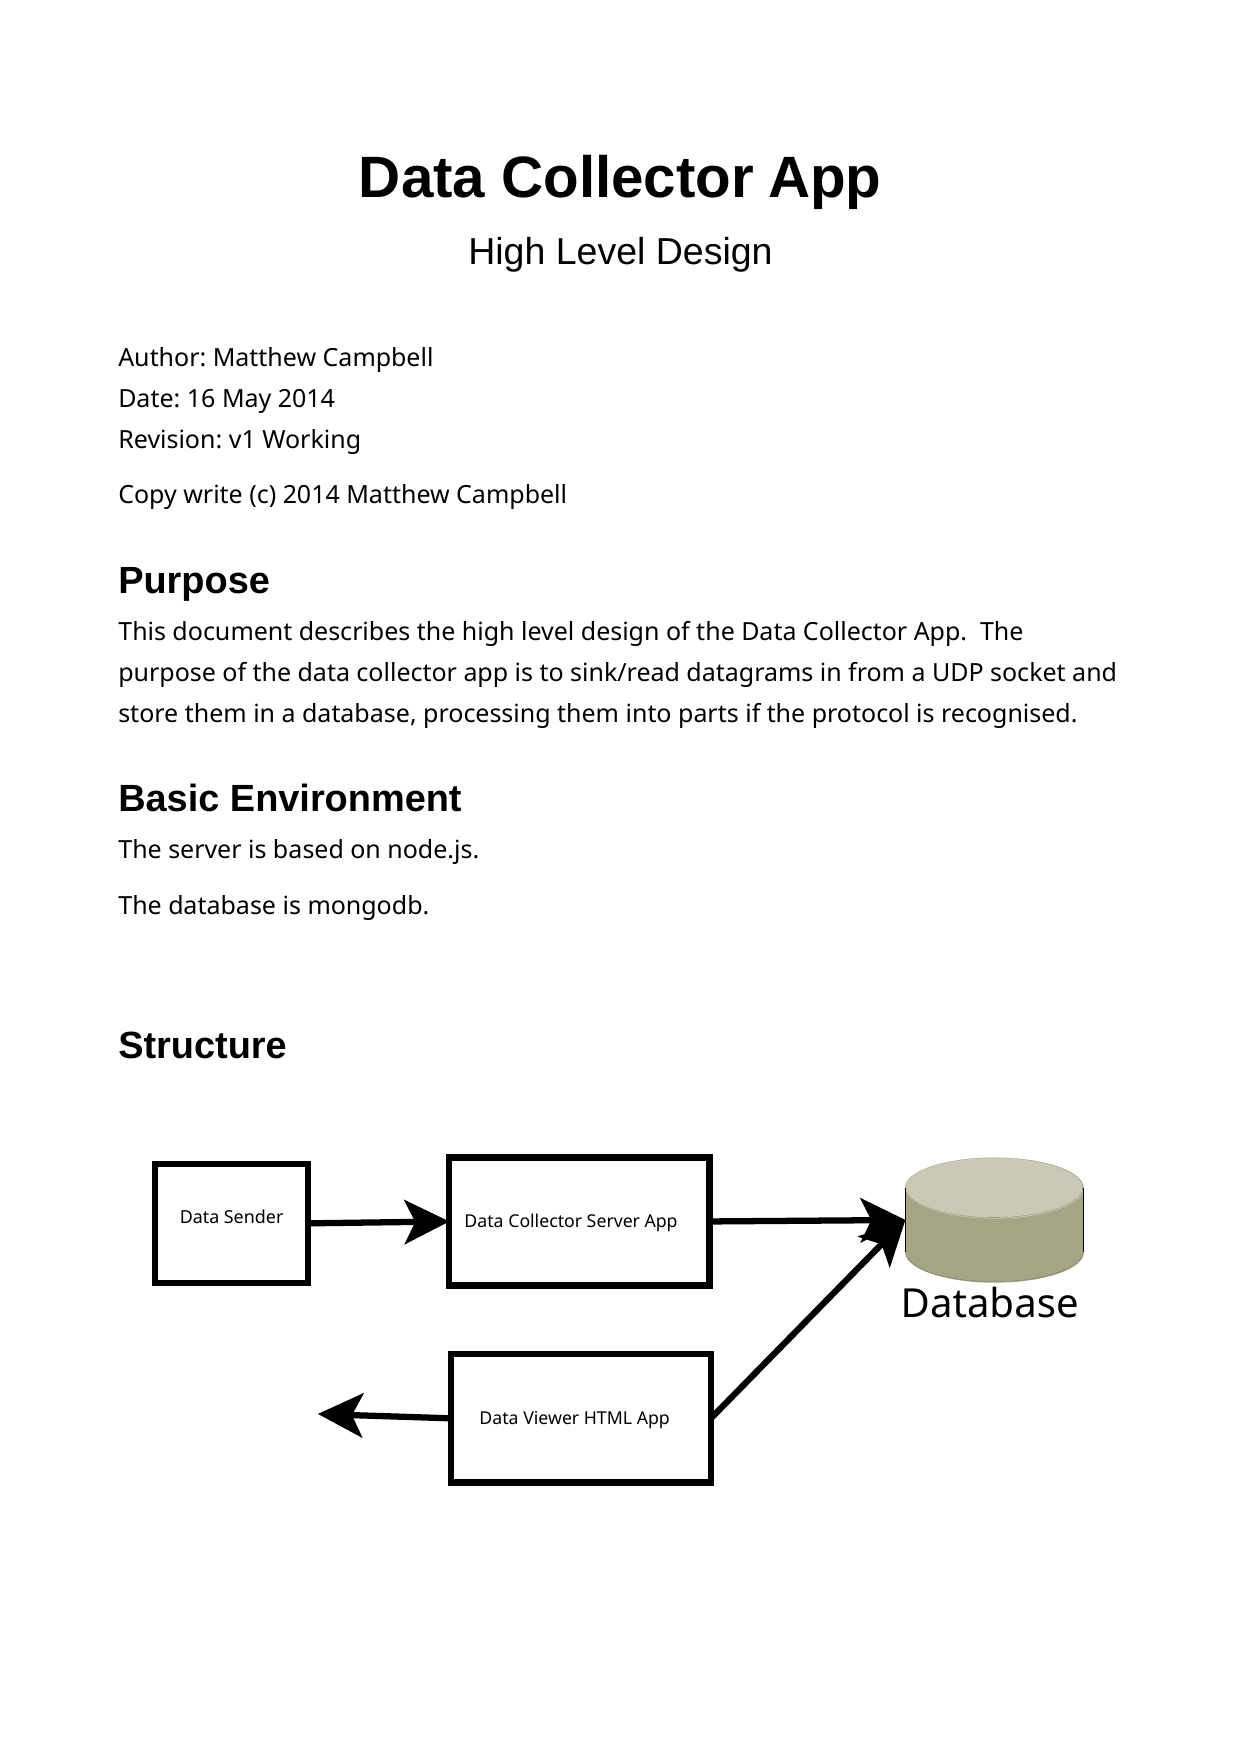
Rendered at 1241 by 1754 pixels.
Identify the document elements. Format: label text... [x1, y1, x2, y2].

subtitle High Level Design [118, 229, 1122, 272]
subtitle Purpose [118, 557, 1122, 601]
text Copy write (c) 2014 Matthew Campbell [118, 477, 1122, 511]
subtitle Basic Environment [118, 776, 1122, 819]
subtitle Structure [118, 1023, 1122, 1067]
title Data Collector App [118, 143, 1122, 210]
text The server is based on node.js. [118, 832, 1122, 866]
text This document describes the high level design of the Data Collector App. The purpose of the data collector app is to sink/read datagrams in from a UDP socket and store them in a database, processing them into parts if the protocol is recognised. [118, 614, 1122, 729]
text The database is mongodb. [118, 887, 1122, 921]
text Author: Matthew Campbell Date: 16 May 2014 Revision: v1 Working [118, 340, 1122, 456]
